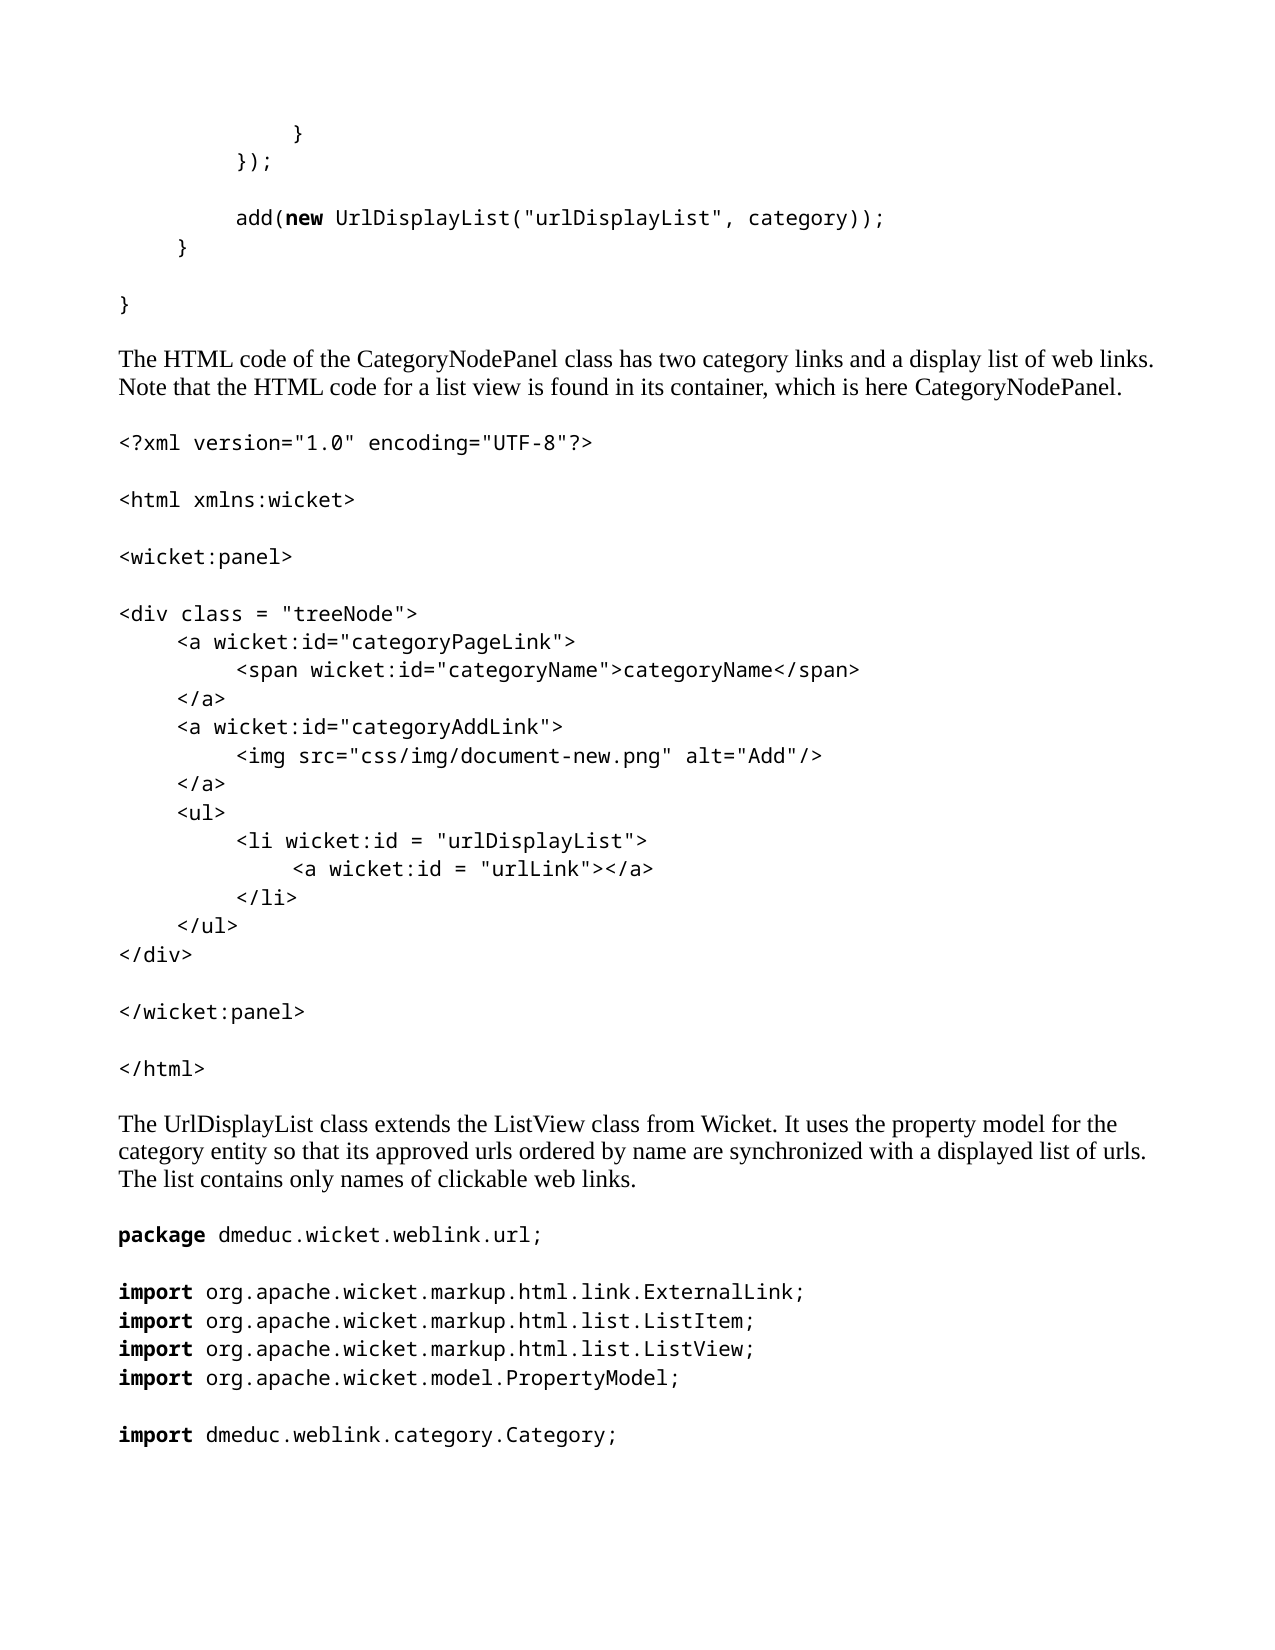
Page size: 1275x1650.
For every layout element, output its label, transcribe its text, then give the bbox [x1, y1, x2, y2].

text <img src="css/img/document-new.png" alt="Add"/> [118, 741, 1157, 769]
text add(new UrlDisplayList("urlDisplayList", category)); [118, 203, 1157, 232]
text </html> [118, 1054, 1157, 1082]
text <wicket:panel> [118, 542, 1157, 570]
text <html xmlns:wicket> [118, 485, 1157, 513]
text <ul> [118, 798, 1157, 826]
text } [118, 232, 1157, 260]
text <a wicket:id = "urlLink"></a> [118, 854, 1157, 883]
text <div class = "treeNode"> [118, 599, 1157, 627]
text } [118, 118, 1157, 147]
text import org.apache.wicket.markup.html.list.ListView; [118, 1334, 1157, 1363]
text </a> [118, 684, 1157, 712]
text package dmeduc.wicket.weblink.url; [118, 1221, 1157, 1249]
text </ul> [118, 911, 1157, 940]
text import org.apache.wicket.markup.html.link.ExternalLink; [118, 1277, 1157, 1306]
text </div> [118, 940, 1157, 968]
text <a wicket:id="categoryPageLink"> [118, 627, 1157, 656]
text </li> [118, 883, 1157, 911]
text </wicket:panel> [118, 997, 1157, 1025]
text import org.apache.wicket.markup.html.list.ListItem; [118, 1306, 1157, 1334]
text <span wicket:id="categoryName">categoryName</span> [118, 656, 1157, 684]
text <a wicket:id="categoryAddLink"> [118, 712, 1157, 741]
text import org.apache.wicket.model.PropertyModel; [118, 1363, 1157, 1391]
text } [118, 289, 1157, 317]
text The UrlDisplayList class extends the ListView class from Wicket. It uses the property model for the category entity so that its approved urls ordered by name are synchronized with a displayed list of urls. The list contains only names of clickable web links. [118, 1110, 1157, 1193]
text import dmeduc.weblink.category.Category; [118, 1420, 1157, 1448]
text The HTML code of the CategoryNodePanel class has two category links and a display list of web links. Note that the HTML code for a list view is found in its container, which is here CategoryNodePanel. [118, 345, 1157, 400]
text <li wicket:id = "urlDisplayList"> [118, 826, 1157, 854]
text <?xml version="1.0" encoding="UTF-8"?> [118, 428, 1157, 456]
text }); [118, 147, 1157, 175]
text </a> [118, 769, 1157, 798]
